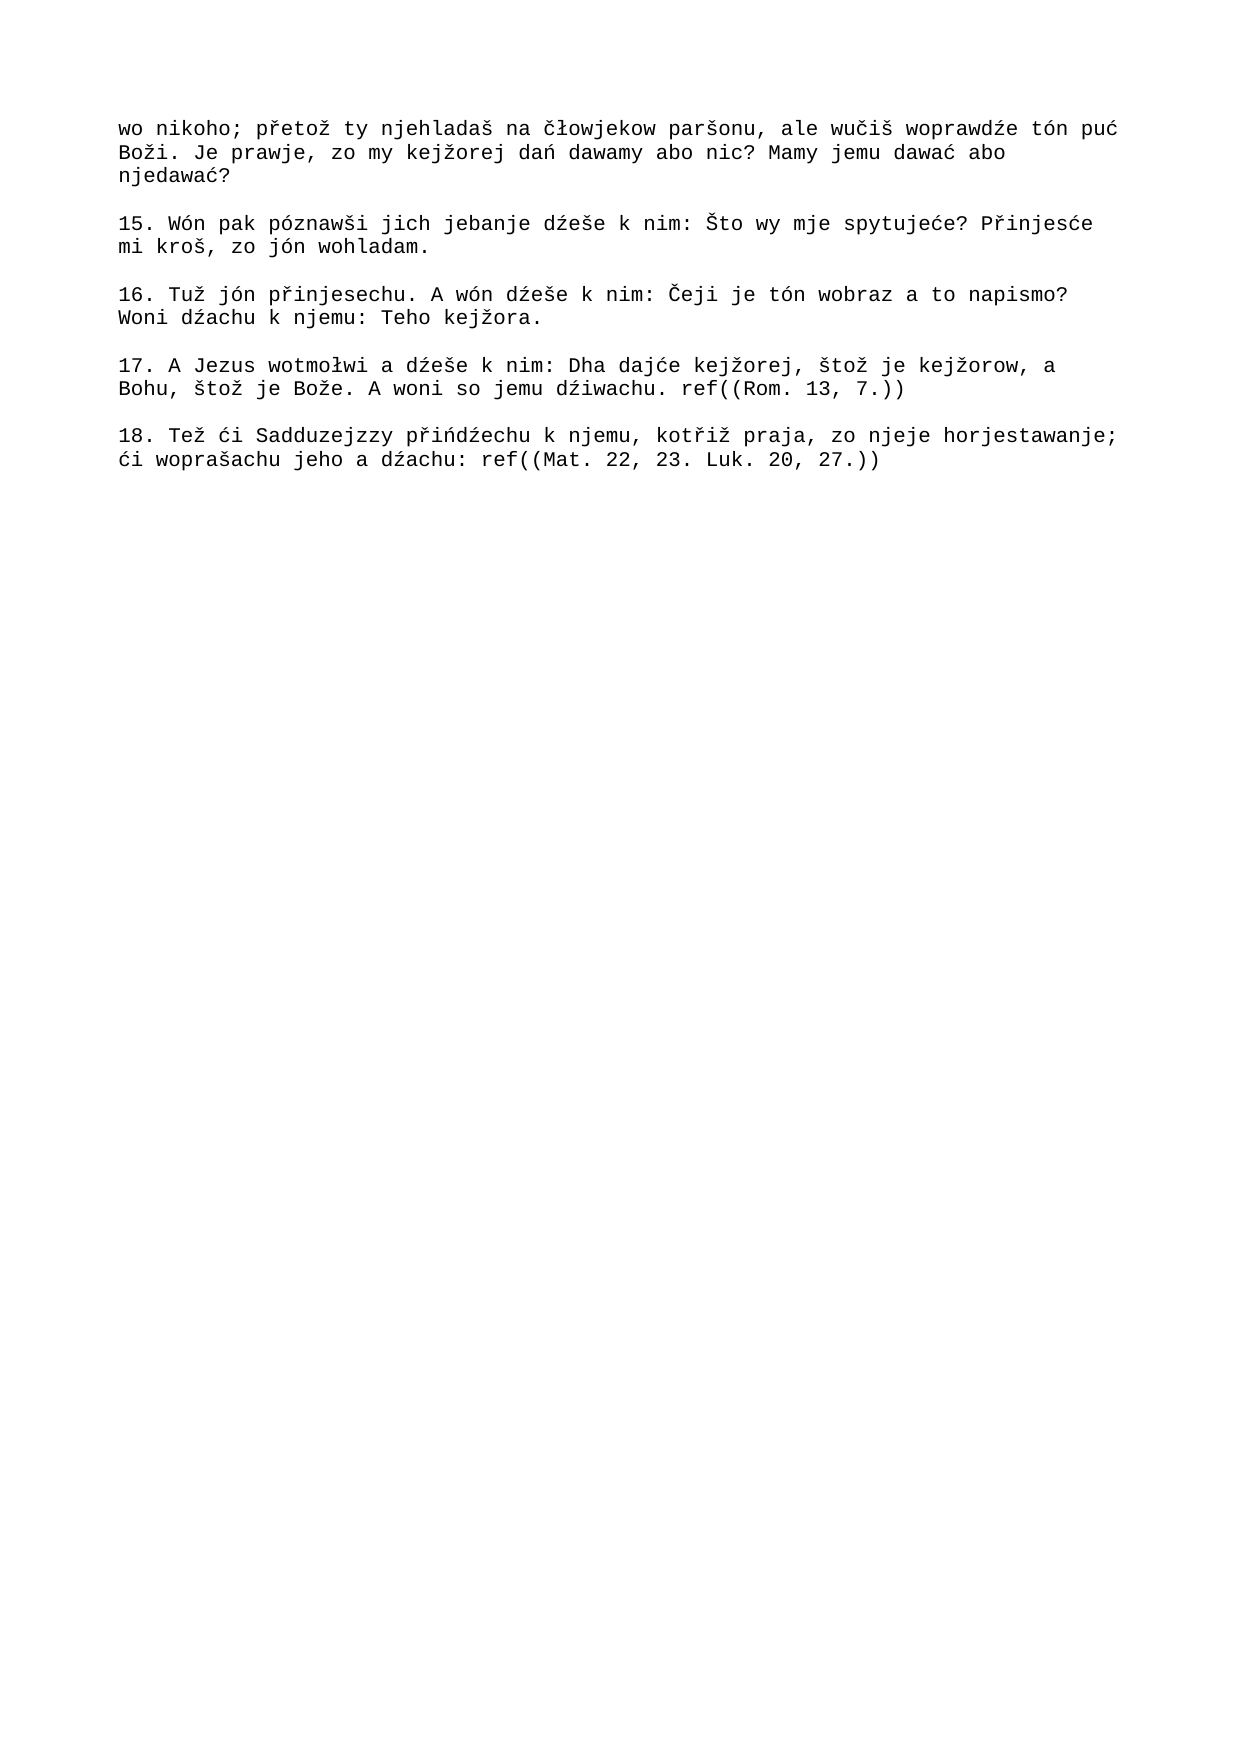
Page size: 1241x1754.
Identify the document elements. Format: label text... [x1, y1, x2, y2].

text 18. Tež ći Sadduzejzzy přińdźechu k njemu, kotřiž praja, zo njeje horjestawanje; ći woprašachu jeho a dźachu: ref((Mat. 22, 23. Luk. 20, 27.)) [118, 426, 1122, 473]
text 15. Wón pak póznawši jich jebanje dźeše k nim: Što wy mje spytujeće? Přinjesće mi kroš, zo jón wohladam. [118, 213, 1122, 260]
text wo nikoho; přetož ty njehladaš na čłowjekow paršonu, ale wučiš woprawdźe tón puć Boži. Je prawje, zo my kejžorej dań dawamy abo nic? Mamy jemu dawać abo njedawać? [118, 118, 1122, 189]
text 17. A Jezus wotmołwi a dźeše k nim: Dha dajće kejžorej, štož je kejžorow, a Bohu, štož je Bože. A woni so jemu dźiwachu. ref((Rom. 13, 7.)) [118, 354, 1122, 402]
text 16. Tuž jón přinjesechu. A wón dźeše k nim: Čeji je tón wobraz a to napismo? Woni dźachu k njemu: Teho kejžora. [118, 284, 1122, 331]
